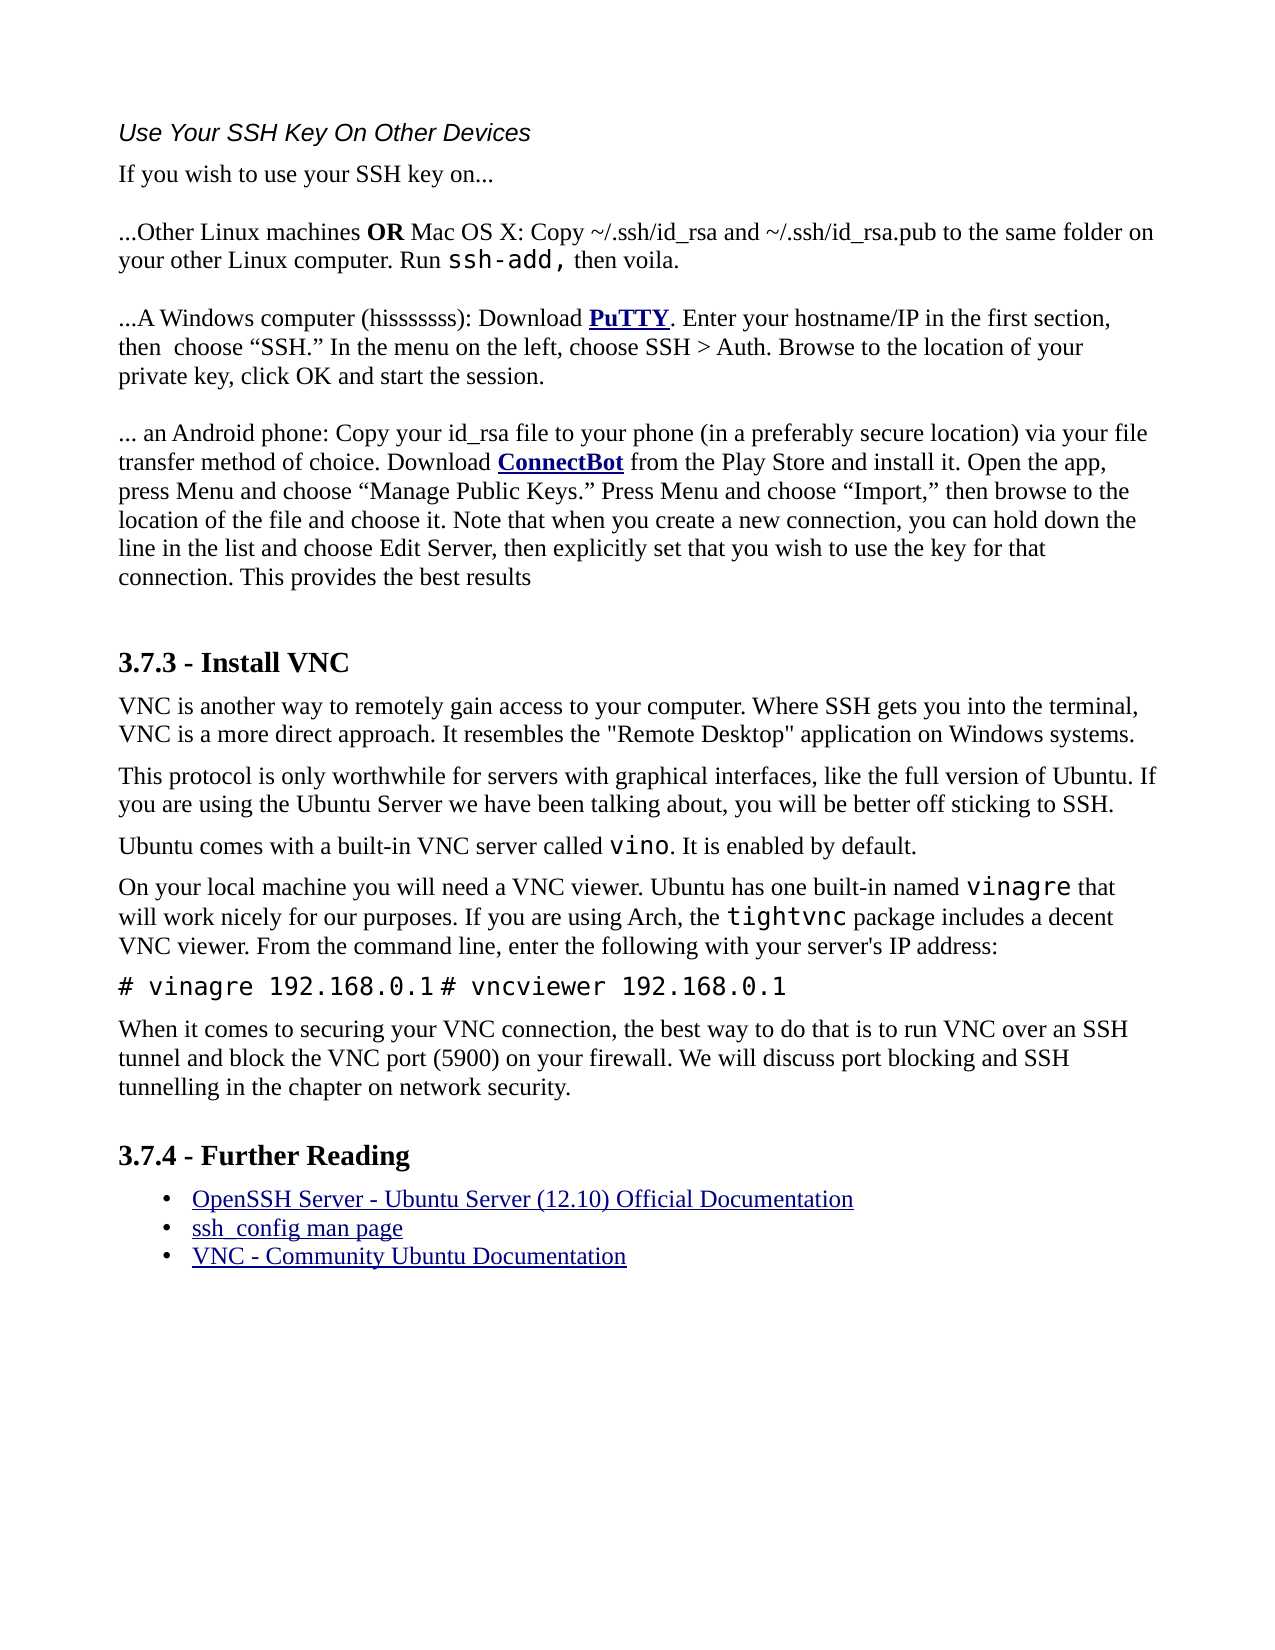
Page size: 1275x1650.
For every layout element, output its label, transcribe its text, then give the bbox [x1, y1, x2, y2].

text Ubuntu comes with a built-in VNC server called vino. It is enabled by default. [118, 831, 1157, 860]
text On your local machine you will need a VNC viewer. Ubuntu has one built-in named vinagre that will work nicely for our purposes. If you are using Arch, the tightvnc package includes a decent VNC viewer. From the command line, enter the following with your server's IP address: [118, 872, 1157, 960]
list VNC - Community Ubuntu Documentation [162, 1241, 1157, 1270]
text This protocol is only worthwhile for servers with graphical interfaces, like the full version of Ubuntu. If you are using the Ubuntu Server we have been talking about, you will be better off sticking to SSH. [118, 761, 1157, 818]
subtitle 3.7.4 - Further Reading [118, 1138, 1157, 1171]
subtitle Use Your SSH Key On Other Devices [118, 118, 1157, 147]
text ... an Android phone: Copy your id_rsa file to your phone (in a preferably secure location) via your file transfer method of choice. Download ConnectBot from the Play Store and install it. Open the app, press Menu and choose “Manage Public Keys.” Press Menu and choose “Import,” then browse to the location of the file and choose it. Note that when you create a new connection, you can hold down the line in the list and choose Edit Server, then explicitly set that you wish to use the key for that connection. This provides the best results [118, 418, 1157, 591]
text VNC is another way to remotely gain access to your computer. Where SSH gets you into the terminal, VNC is a more direct approach. It resembles the "Remote Desktop" application on Windows systems. [118, 691, 1157, 748]
list OpenSSH Server - Ubuntu Server (12.10) Official Documentation [162, 1184, 1157, 1213]
text # vinagre 192.168.0.1 # vncviewer 192.168.0.1 [118, 972, 1157, 1002]
list ssh_config man page [162, 1213, 1157, 1241]
subtitle 3.7.3 - Install VNC [118, 645, 1157, 678]
text ...Other Linux machines OR Mac OS X: Copy ~/.ssh/id_rsa and ~/.ssh/id_rsa.pub to the same folder on your other Linux computer. Run ssh-add, then voila. [118, 217, 1157, 275]
text If you wish to use your SSH key on... [118, 159, 1157, 188]
text When it comes to securing your VNC connection, the best way to do that is to run VNC over an SSH tunnel and block the VNC port (5900) on your firewall. We will discuss port blocking and SSH tunnelling in the chapter on network security. [118, 1014, 1157, 1100]
text ...A Windows computer (hisssssss): Download PuTTY. Enter your hostname/IP in the first section, then choose “SSH.” In the menu on the left, choose SSH > Auth. Browse to the location of your private key, click OK and start the session. [118, 303, 1157, 390]
